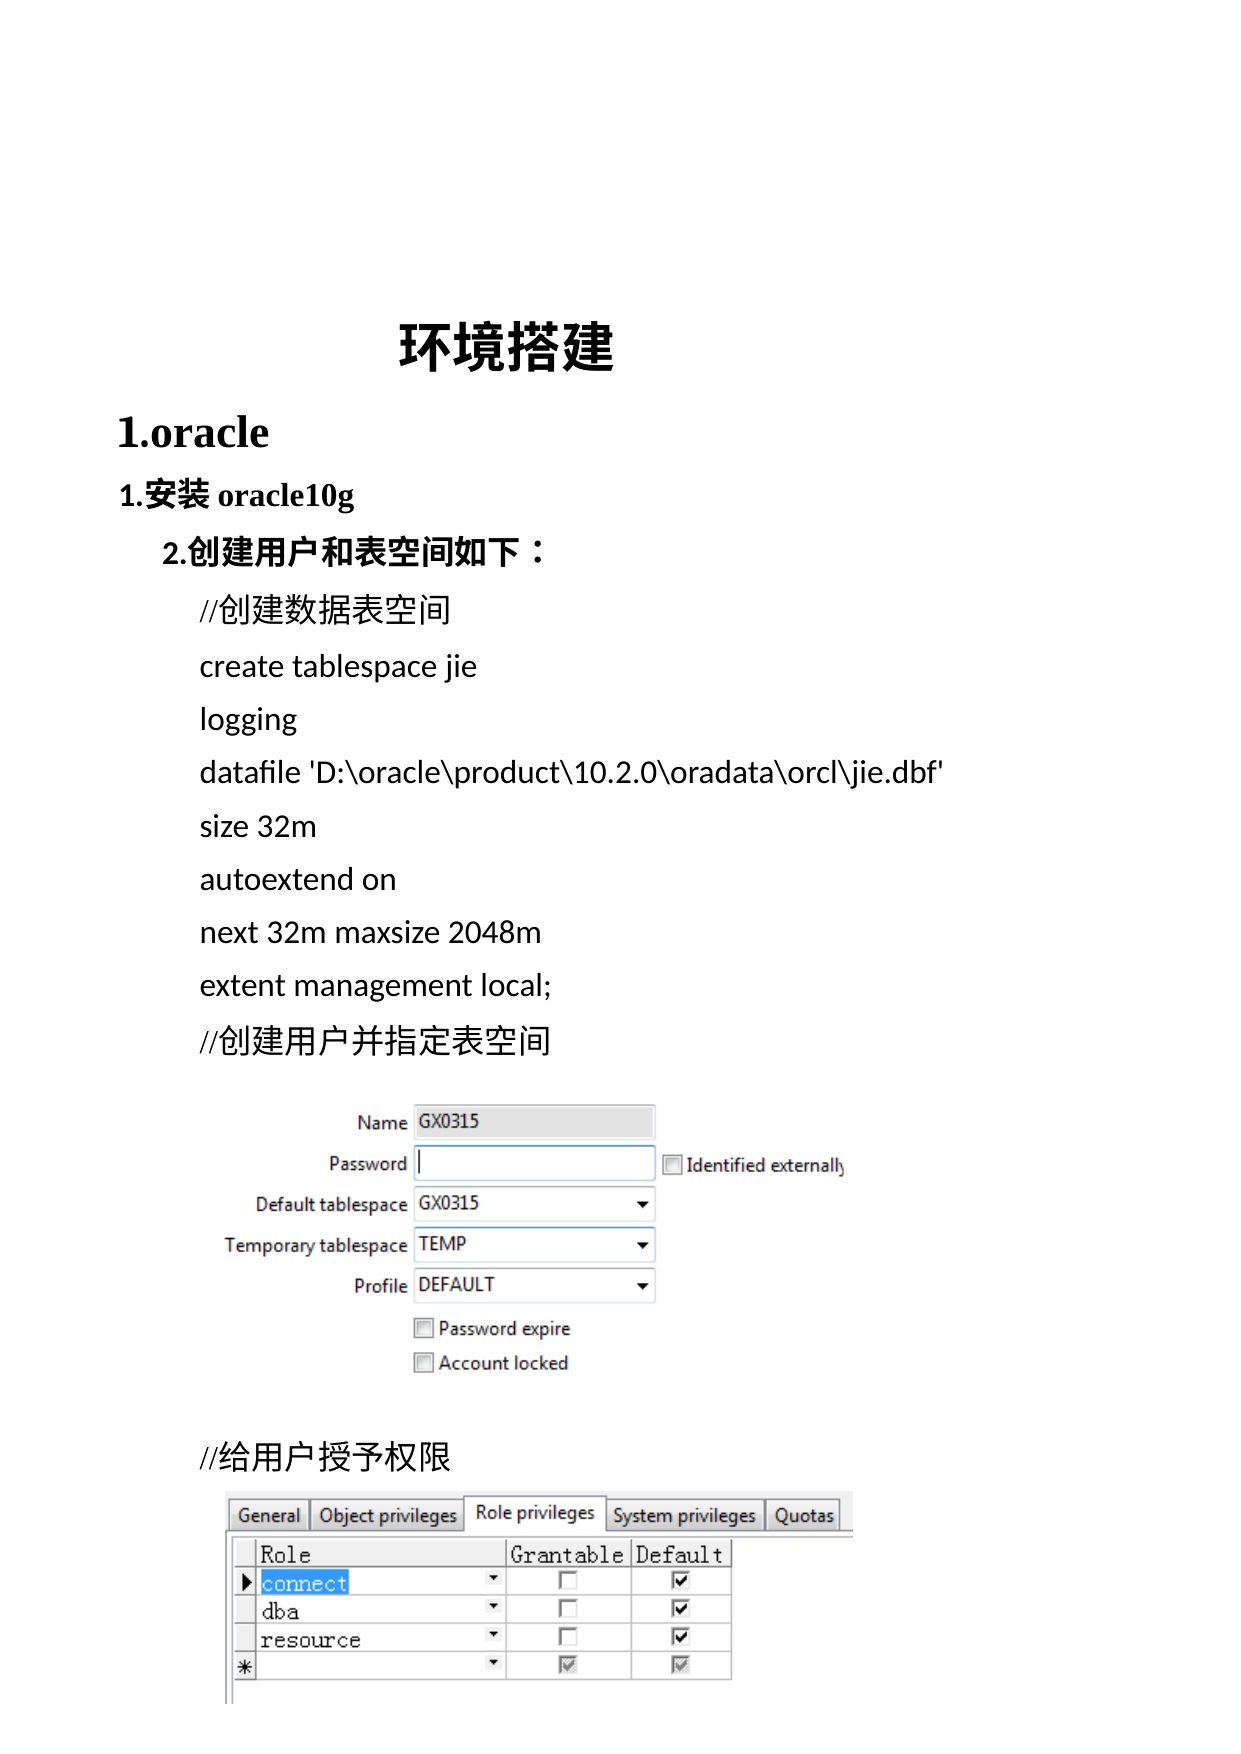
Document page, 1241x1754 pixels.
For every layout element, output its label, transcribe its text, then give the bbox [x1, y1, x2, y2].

text 2.创建用户和表空间如下： [162, 529, 1122, 574]
subtitle 1.oracle [118, 404, 1122, 459]
text autoextend on [199, 858, 1122, 898]
picture [209, 1093, 844, 1384]
text size 32m [199, 804, 1122, 845]
text //创建数据表空间 [199, 587, 1122, 632]
text logging [199, 698, 1122, 739]
text 1.安装oracle10g [118, 471, 1122, 517]
text create tablespace jie [199, 645, 1122, 686]
text extent management local; [199, 964, 1122, 1005]
text next 32m maxsize 2048m [199, 911, 1122, 952]
picture [225, 1491, 853, 1704]
text datafile 'D:\oracle\product\10.2.0\oradata\orcl\jie.dbf' [199, 751, 1122, 792]
text //给用户授予权限 [199, 1434, 1122, 1479]
text 环境搭建 [118, 310, 1122, 383]
text //创建用户并指定表空间 [199, 1017, 1122, 1063]
